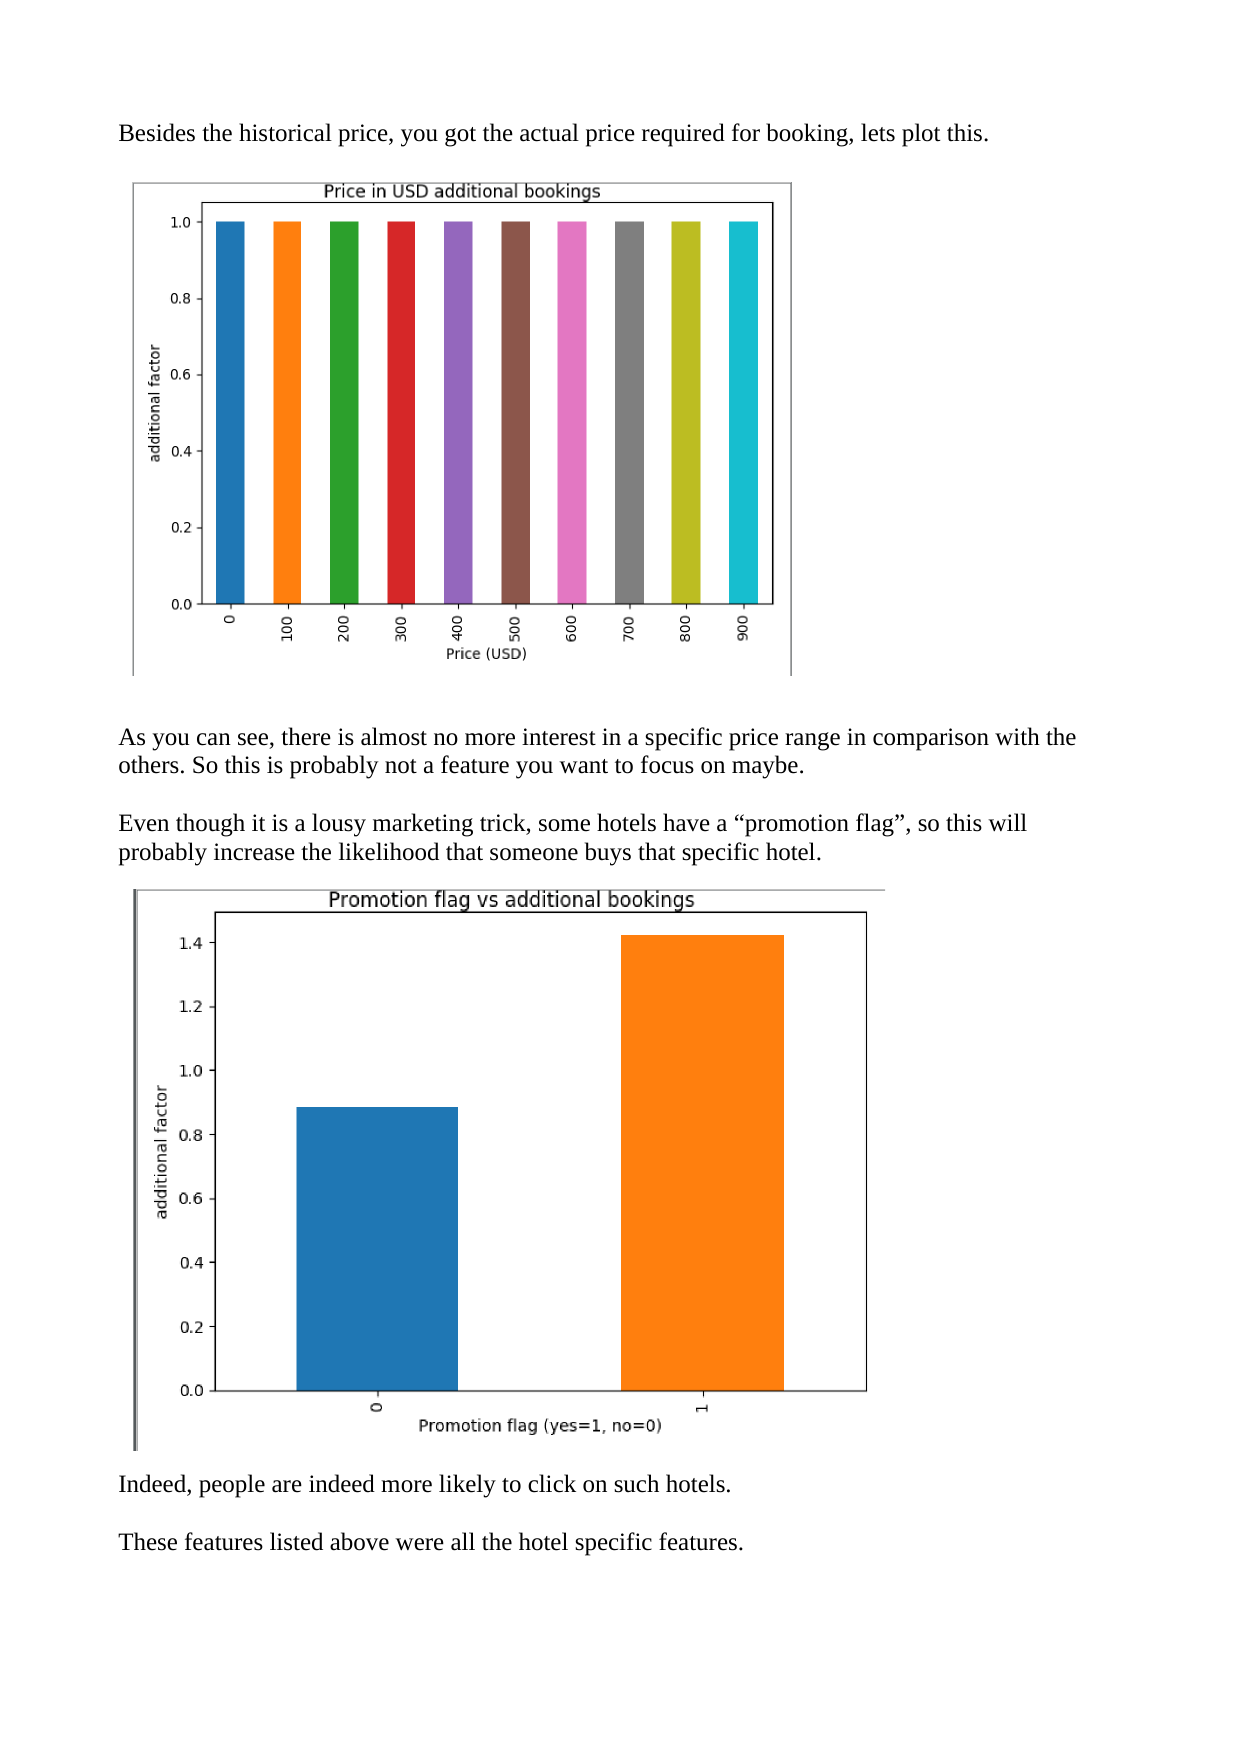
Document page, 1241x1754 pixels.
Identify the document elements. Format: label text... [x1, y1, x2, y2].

text Besides the historical price, you got the actual price required for booking, lets plot this. [118, 118, 1122, 147]
text Even though it is a lousy marketing trick, some hotels have a “promotion flag”, so this will probably increase the likelihood that someone buys that specific hotel. [118, 808, 1122, 866]
text Indeed, people are indeed more likely to click on such hotels. [118, 1469, 1122, 1498]
picture [132, 182, 792, 676]
picture [133, 889, 886, 1451]
text As you can see, there is almost no more interest in a specific price range in comparison with the others. So this is probably not a feature you want to focus on maybe. [118, 722, 1122, 779]
text These features listed above were all the hotel specific features. [118, 1527, 1122, 1556]
